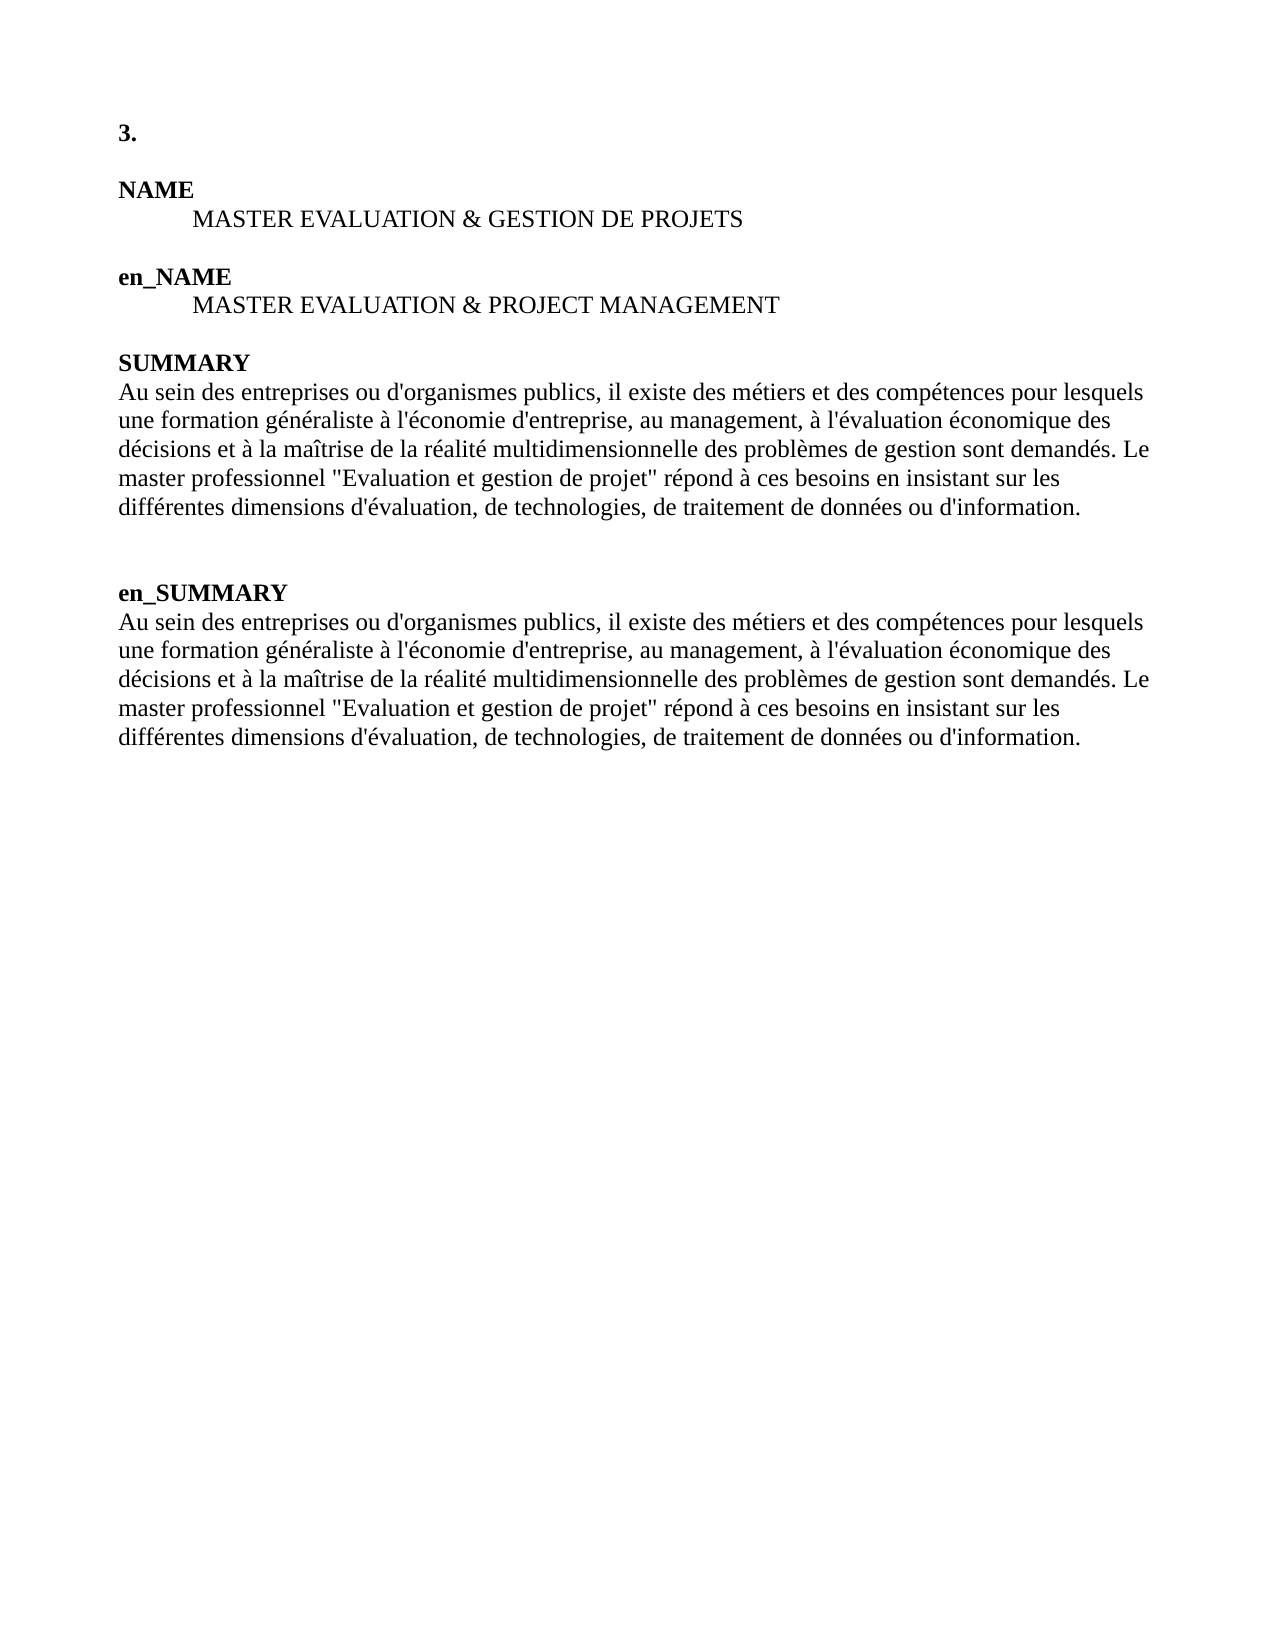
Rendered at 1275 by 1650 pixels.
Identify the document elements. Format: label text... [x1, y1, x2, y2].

text SUMMARY [118, 348, 1157, 377]
text NAME [118, 176, 1157, 204]
text Au sein des entreprises ou d'organismes publics, il existe des métiers et des compétences pour lesquels une formation généraliste à l'économie d'entreprise, au management, à l'évaluation économique des décisions et à la maîtrise de la réalité multidimensionnelle des problèmes de gestion sont demandés. Le master professionnel "Evaluation et gestion de projet" répond à ces besoins en insistant sur les différentes dimensions d'évaluation, de technologies, de traitement de données ou d'information. [118, 377, 1157, 521]
text en_NAME [118, 262, 1157, 291]
text MASTER EVALUATION & PROJECT MANAGEMENT [118, 291, 1157, 319]
text en_SUMMARY [118, 578, 1157, 607]
text Au sein des entreprises ou d'organismes publics, il existe des métiers et des compétences pour lesquels une formation généraliste à l'économie d'entreprise, au management, à l'évaluation économique des décisions et à la maîtrise de la réalité multidimensionnelle des problèmes de gestion sont demandés. Le master professionnel "Evaluation et gestion de projet" répond à ces besoins en insistant sur les différentes dimensions d'évaluation, de technologies, de traitement de données ou d'information. [118, 607, 1157, 751]
text MASTER EVALUATION & GESTION DE PROJETS [118, 204, 1157, 233]
text 3. [118, 118, 1157, 147]
